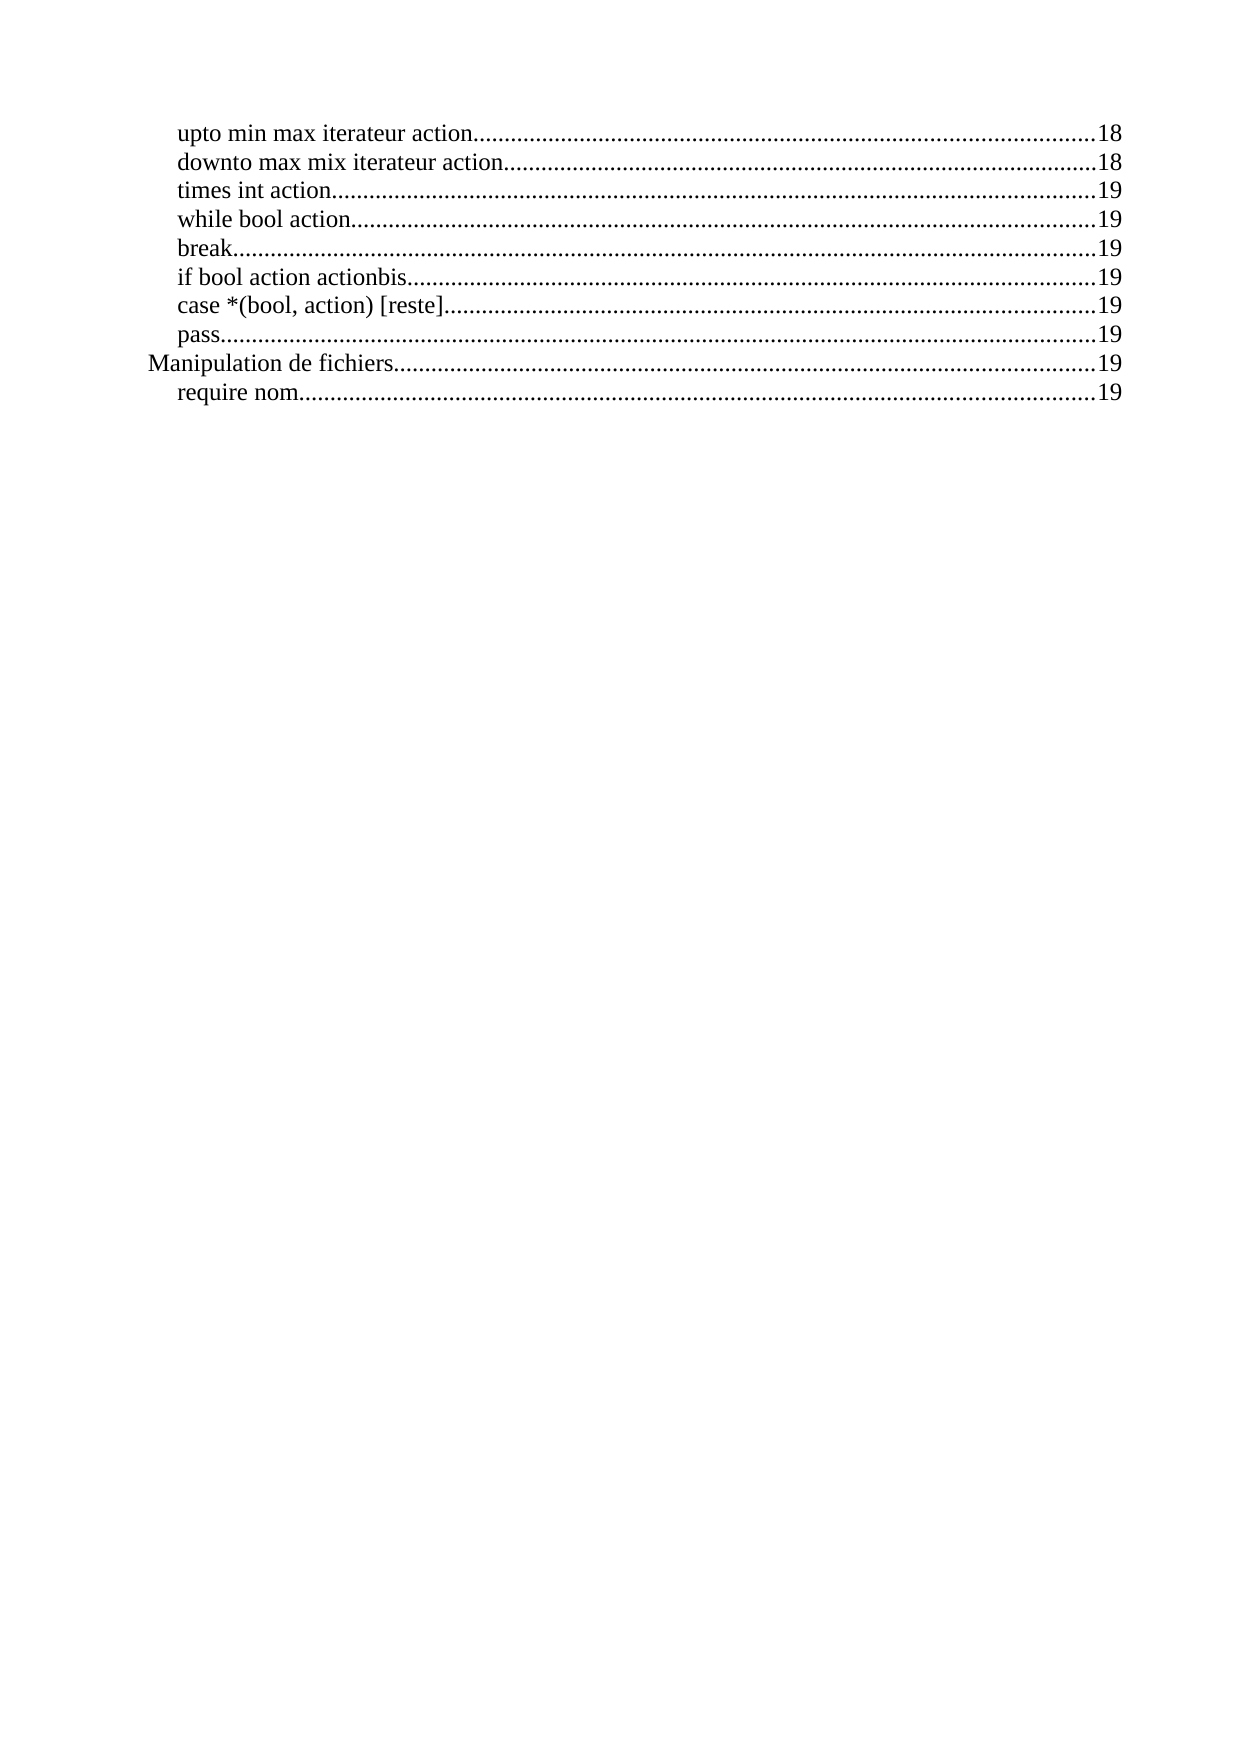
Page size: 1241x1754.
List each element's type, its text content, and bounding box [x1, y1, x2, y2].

text break 19 [177, 233, 1122, 262]
text require nom 19 [177, 377, 1122, 406]
text case *(bool, action) [reste] 19 [177, 291, 1122, 319]
text pass 19 [177, 319, 1122, 348]
text if bool action actionbis 19 [177, 262, 1122, 291]
text Manipulation de fichiers 19 [148, 348, 1122, 377]
text times int action 19 [177, 176, 1122, 204]
text upto min max iterateur action 18 [177, 118, 1122, 147]
text downto max mix iterateur action 18 [177, 147, 1122, 176]
text while bool action 19 [177, 204, 1122, 233]
